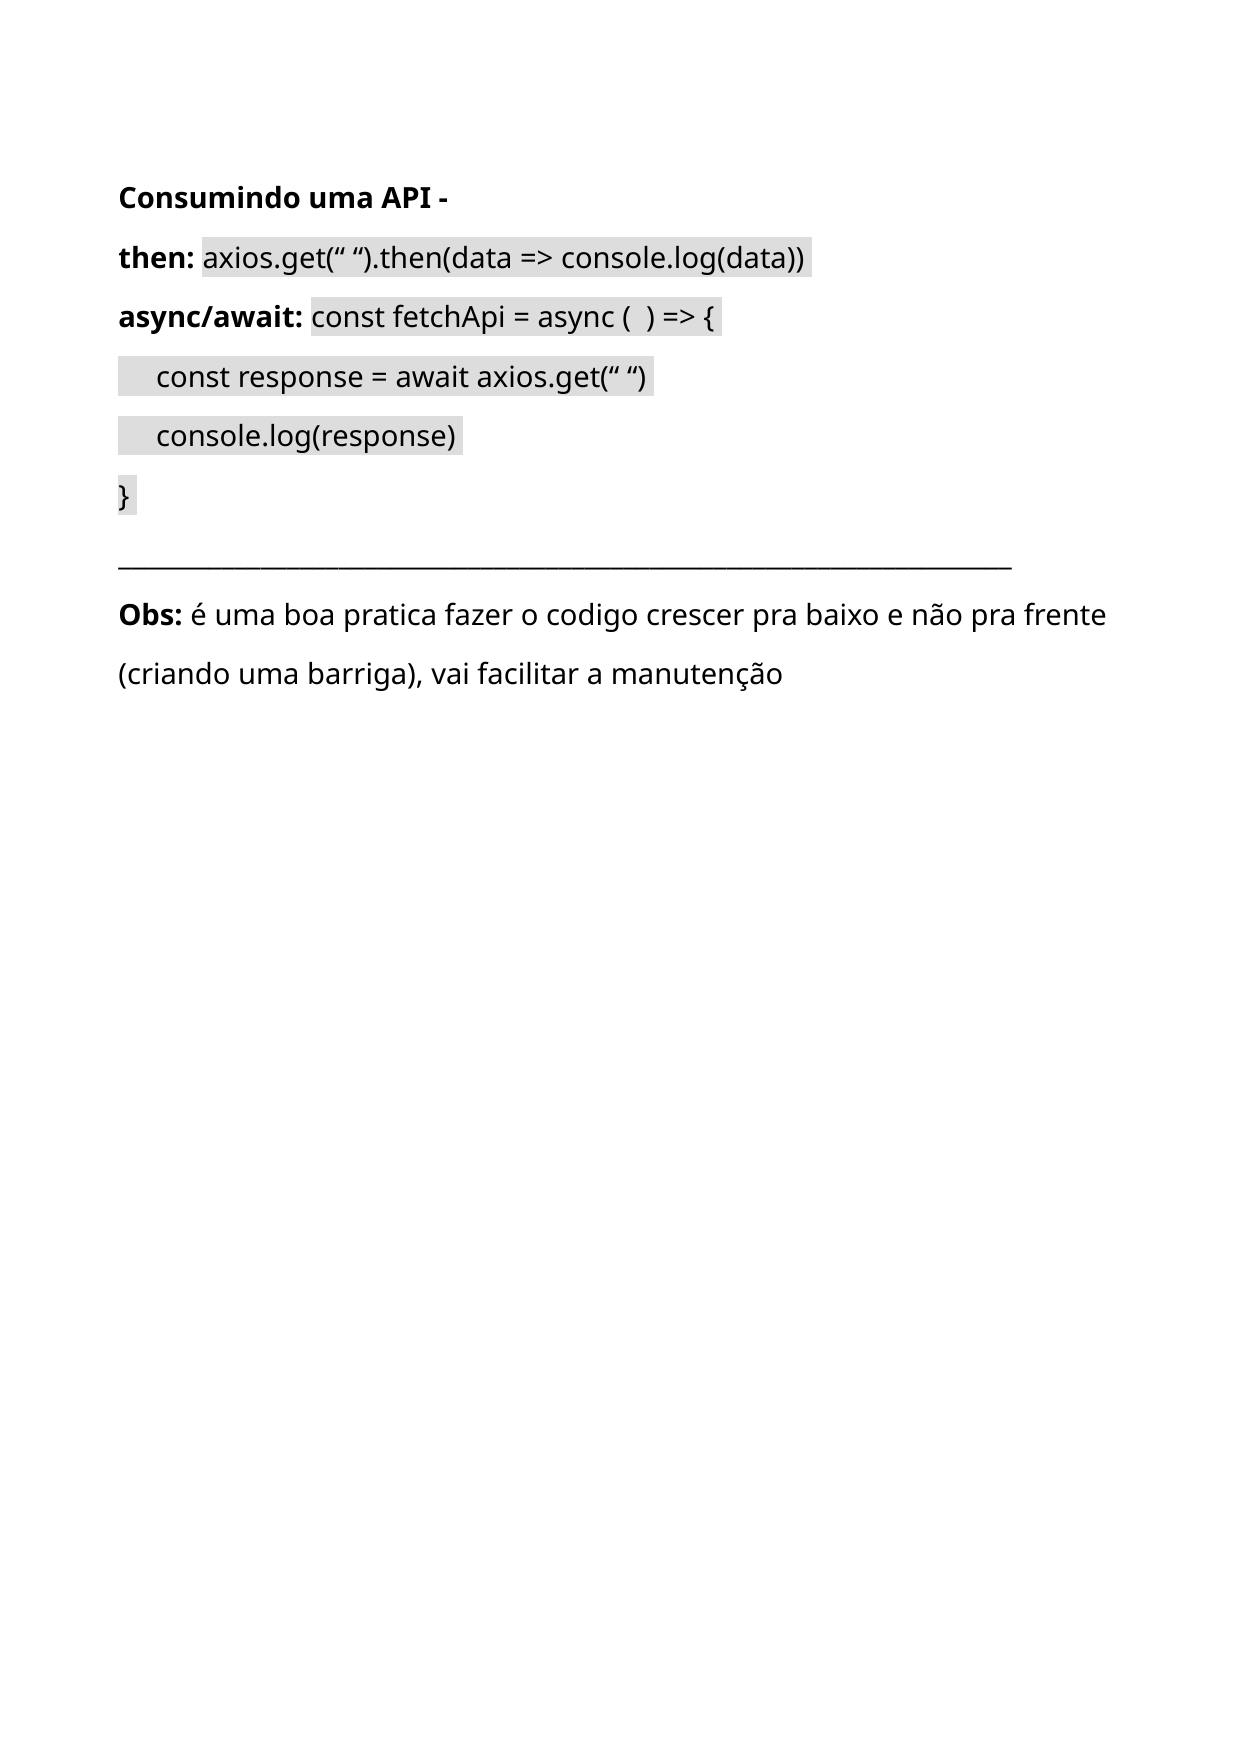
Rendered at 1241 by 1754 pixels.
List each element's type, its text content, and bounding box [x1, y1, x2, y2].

text const response = await axios.get(“ “) [118, 356, 1122, 396]
text _____________________________________________________________________ [118, 534, 1122, 574]
text } [118, 475, 1122, 515]
text Obs: é uma boa pratica fazer o codigo crescer pra baixo e não pra frente (criando uma barriga), vai facilitar a manutenção [118, 594, 1122, 693]
text then: axios.get(“ “).then(data => console.log(data)) [118, 237, 1122, 277]
text console.log(response) [118, 416, 1122, 455]
text async/await: const fetchApi = async ( ) => { [118, 297, 1122, 336]
text Consumindo uma API - [118, 178, 1122, 217]
